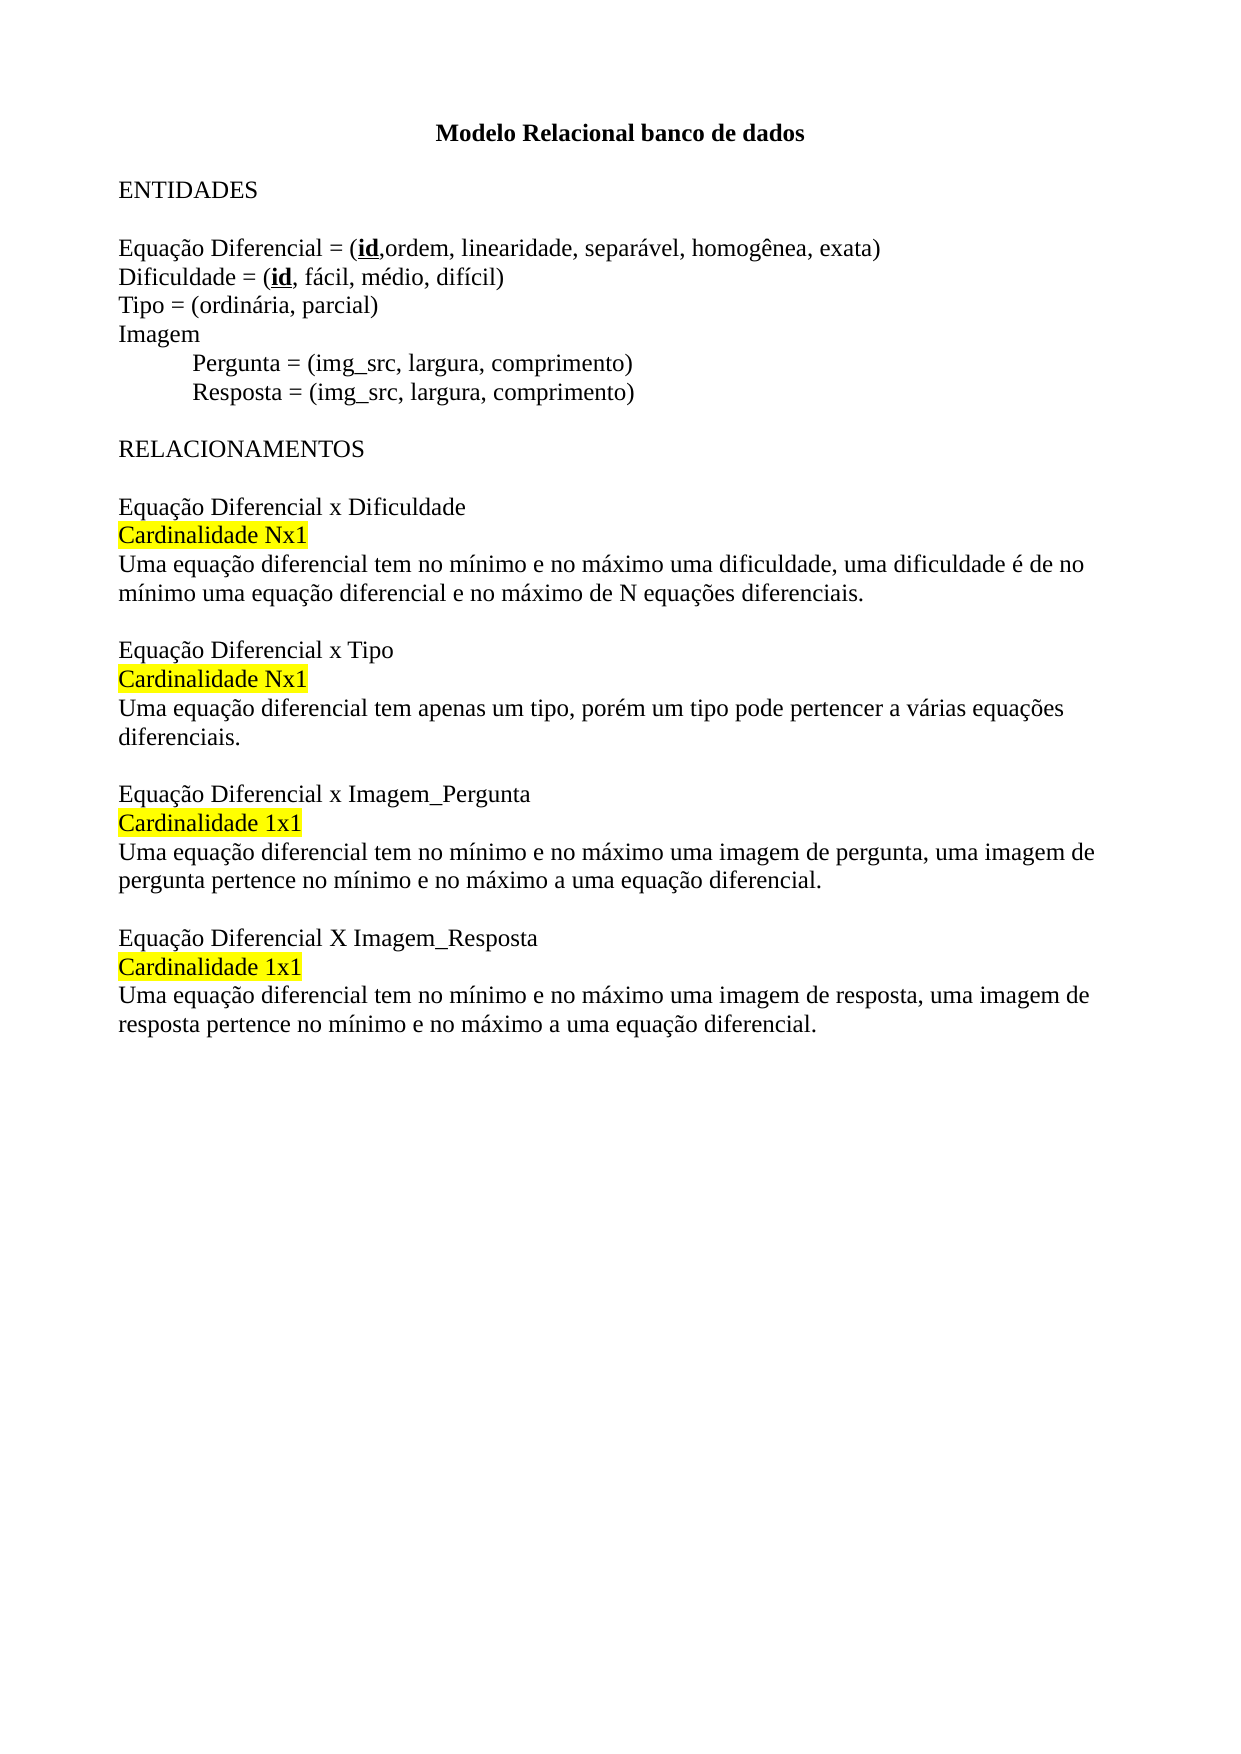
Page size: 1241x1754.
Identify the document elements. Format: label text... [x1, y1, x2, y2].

text Equação Diferencial x Imagem_Pergunta [118, 779, 1122, 808]
text Tipo = (ordinária, parcial) [118, 291, 1122, 319]
text Cardinalidade Nx1 [118, 521, 1122, 549]
text Imagem [118, 319, 1122, 348]
text Uma equação diferencial tem no mínimo e no máximo uma imagem de resposta, uma imagem de resposta pertence no mínimo e no máximo a uma equação diferencial. [118, 981, 1122, 1038]
text Uma equação diferencial tem apenas um tipo, porém um tipo pode pertencer a várias equações diferenciais. [118, 693, 1122, 751]
text ENTIDADES [118, 176, 1122, 204]
text Uma equação diferencial tem no mínimo e no máximo uma imagem de pergunta, uma imagem de pergunta pertence no mínimo e no máximo a uma equação diferencial. [118, 837, 1122, 894]
text Uma equação diferencial tem no mínimo e no máximo uma dificuldade, uma dificuldade é de no mínimo uma equação diferencial e no máximo de N equações diferenciais. [118, 549, 1122, 607]
text Equação Diferencial x Tipo [118, 636, 1122, 664]
text RELACIONAMENTOS [118, 434, 1122, 463]
text Equação Diferencial X Imagem_Resposta [118, 923, 1122, 952]
text Resposta = (img_src, largura, comprimento) [118, 377, 1122, 406]
text Cardinalidade 1x1 [118, 952, 1122, 981]
text Cardinalidade 1x1 [118, 808, 1122, 837]
text Equação Diferencial = (id,ordem, linearidade, separável, homogênea, exata) [118, 233, 1122, 262]
text Dificuldade = (id, fácil, médio, difícil) [118, 262, 1122, 291]
text Cardinalidade Nx1 [118, 664, 1122, 693]
text Modelo Relacional banco de dados [118, 118, 1122, 147]
text Equação Diferencial x Dificuldade [118, 492, 1122, 521]
text Pergunta = (img_src, largura, comprimento) [118, 348, 1122, 377]
